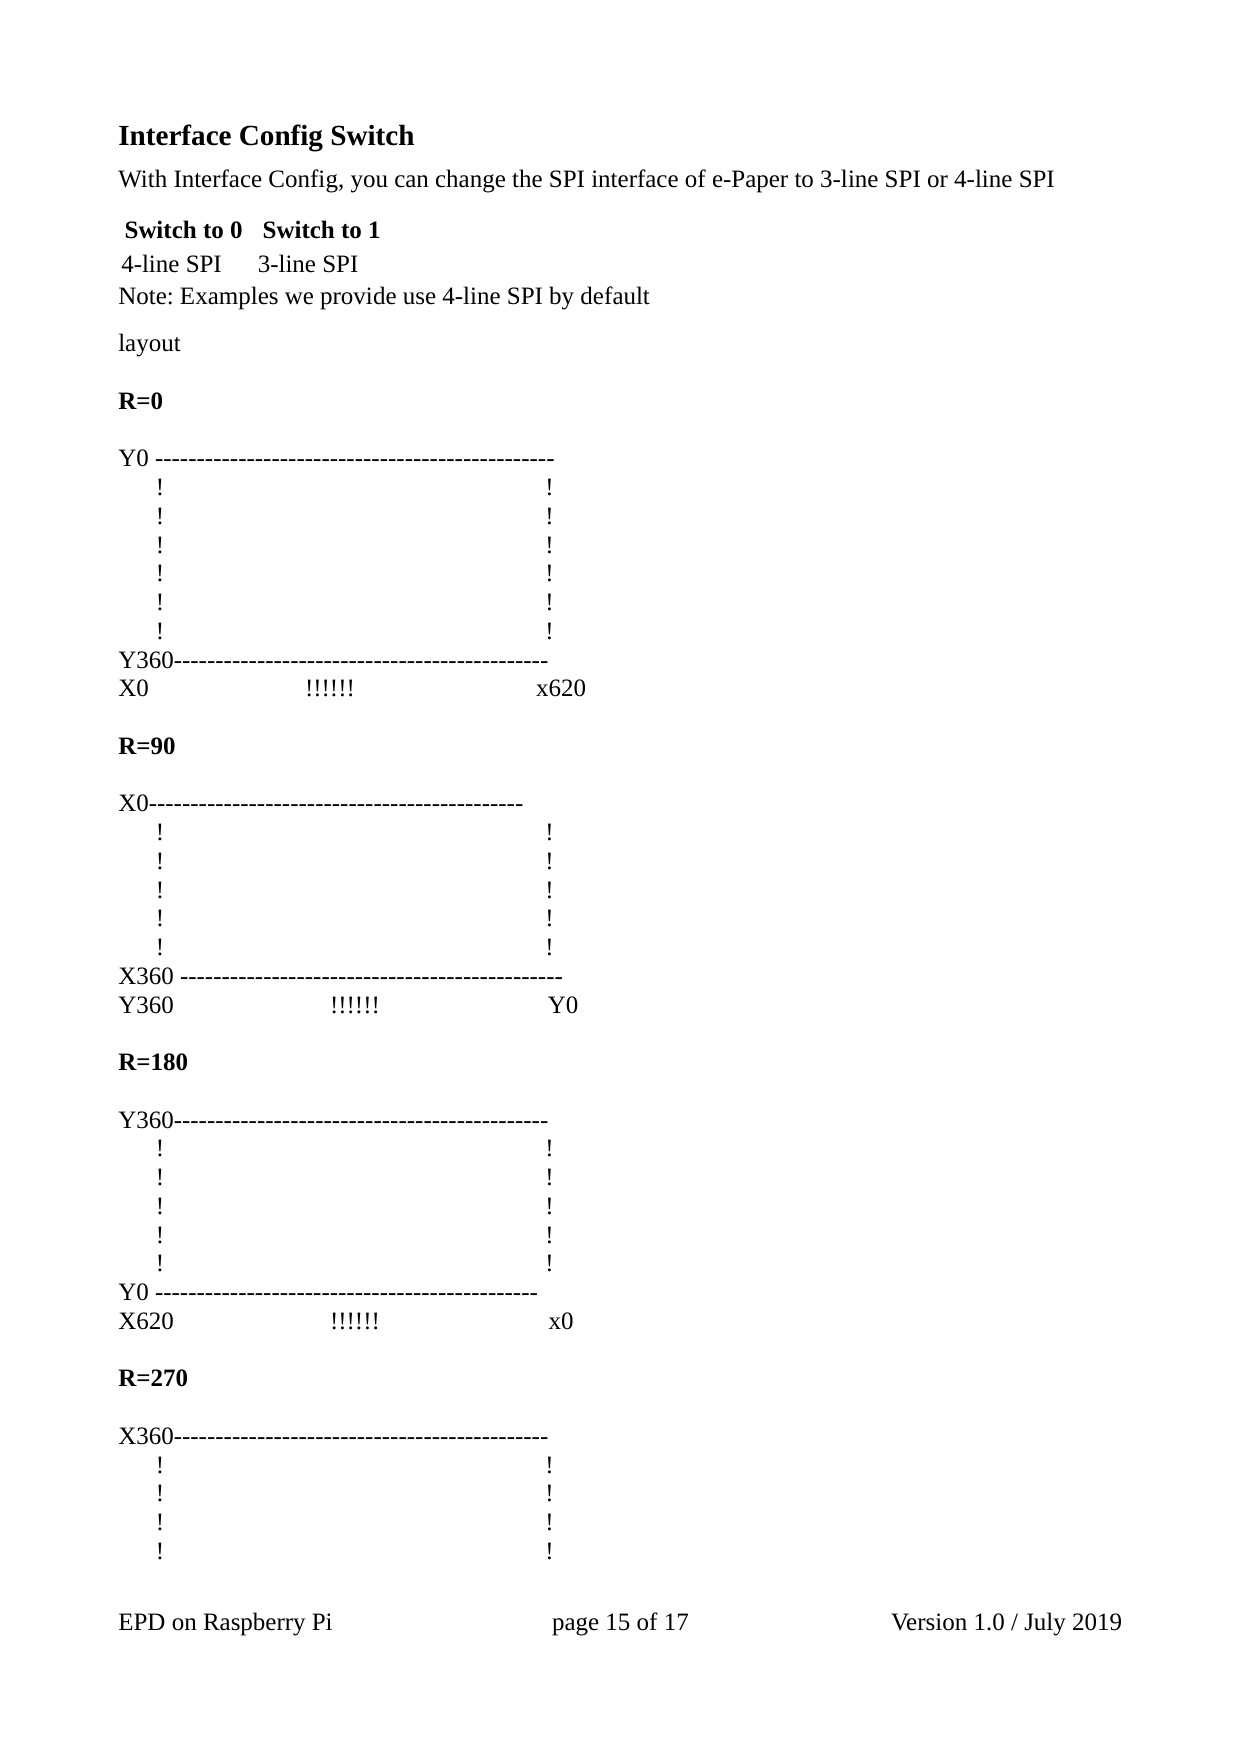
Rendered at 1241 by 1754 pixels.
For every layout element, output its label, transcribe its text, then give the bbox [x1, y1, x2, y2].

text Note: Examples we provide use 4-line SPI by default [118, 281, 1122, 310]
text ! ! [118, 903, 1122, 932]
text Y0 ---------------------------------------------- [118, 1277, 1122, 1306]
text R=90 [118, 731, 1122, 760]
text ! ! [118, 616, 1122, 645]
text X0--------------------------------------------- [118, 788, 1122, 817]
text ! ! [118, 472, 1122, 501]
text X620 !!!!!! x0 [118, 1306, 1122, 1335]
text X360 ---------------------------------------------- [118, 961, 1122, 990]
subtitle Interface Config Switch [118, 118, 1122, 152]
text ! ! [118, 1220, 1122, 1248]
text layout [118, 328, 1122, 357]
text X0 !!!!!! x620 [118, 673, 1122, 702]
table_cell 4-line SPI [118, 246, 255, 281]
text R=180 [118, 1047, 1122, 1076]
text ! ! [118, 1248, 1122, 1277]
text ! ! [118, 875, 1122, 903]
text Y360--------------------------------------------- [118, 645, 1122, 673]
text R=270 [118, 1363, 1122, 1392]
text R=0 [118, 386, 1122, 415]
text ! ! [118, 1507, 1122, 1536]
text ! ! [118, 1478, 1122, 1507]
text ! ! [118, 932, 1122, 961]
text ! ! [118, 1450, 1122, 1478]
text ! ! [118, 587, 1122, 616]
text With Interface Config, you can change the SPI interface of e-Paper to 3-line SPI or 4-line SPI [118, 164, 1122, 193]
table_cell 3-line SPI [255, 246, 394, 281]
text Y0 ------------------------------------------------ [118, 443, 1122, 472]
text Y360--------------------------------------------- [118, 1105, 1122, 1133]
text ! ! [118, 1191, 1122, 1220]
table_header Switch to 0 [118, 212, 255, 246]
text ! ! [118, 530, 1122, 558]
text Y360 !!!!!! Y0 [118, 990, 1122, 1018]
text ! ! [118, 1133, 1122, 1162]
table_header Switch to 1 [255, 212, 394, 246]
text ! ! [118, 558, 1122, 587]
text ! ! [118, 846, 1122, 875]
text ! ! [118, 817, 1122, 846]
text ! ! [118, 1162, 1122, 1191]
text ! ! [118, 501, 1122, 530]
text X360--------------------------------------------- [118, 1421, 1122, 1450]
text ! ! [118, 1536, 1122, 1565]
